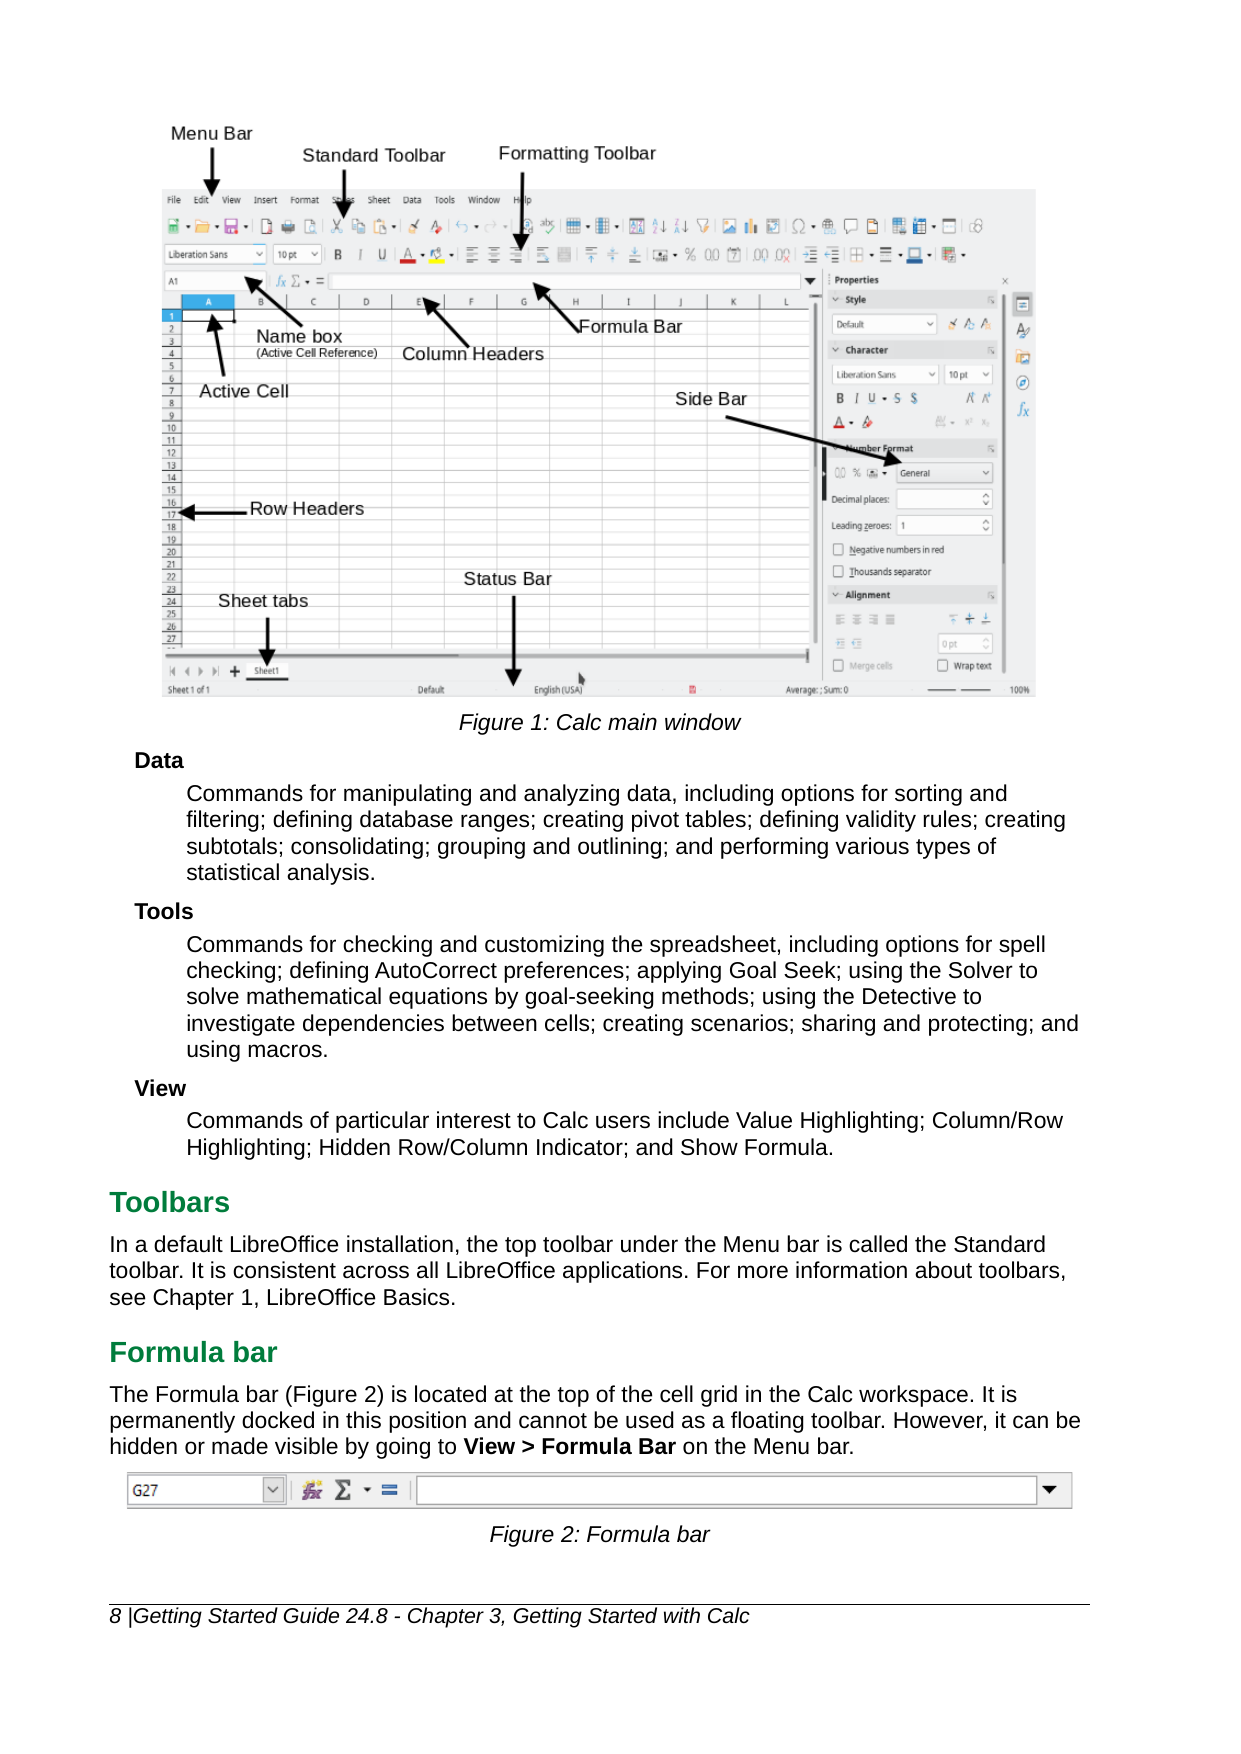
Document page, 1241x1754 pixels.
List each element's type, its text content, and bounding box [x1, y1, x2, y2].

text In a default LibreOffice installation, the top toolbar under the Menu bar is called the Standard toolbar. It is consistent across all LibreOffice applications. For more information about toolbars, see Chapter 1, LibreOffice Basics. [109, 1231, 1090, 1310]
text Data [134, 747, 1090, 774]
text The Formula bar (Figure 2) is located at the top of the cell grid in the Calc workspace. It is permanently docked in this position and cannot be used as a floating toolbar. However, it can be hidden or made visible by going to View > Formula Bar on the Menu bar. [109, 1381, 1090, 1460]
text Commands for checking and customizing the spreadsheet, including options for spell checking; defining AutoCorrect preferences; applying Goal Seek; using the Solver to solve mathematical equations by goal-seeking methods; using the Detective to investigate dependencies between cells; creating scenarios; sharing and protecting; and using macros. [186, 931, 1090, 1062]
picture [126, 1472, 1073, 1509]
text Commands for manipulating and analyzing data, including options for sorting and filtering; defining database ranges; creating pivot tables; defining validity rules; creating subtotals; consolidating; grouping and outlining; and performing various types of statistical analysis. [186, 780, 1090, 885]
subtitle Formula bar [109, 1335, 1090, 1368]
text Figure 2: Formula bar [127, 1521, 1072, 1548]
text Tools [134, 898, 1090, 924]
text View [134, 1075, 1090, 1101]
text Commands of particular interest to Calc users include Value Highlighting; Column/Row Highlighting; Hidden Row/Column Indicator; and Show Formula. [186, 1107, 1090, 1160]
text Figure 1: Calc main window [162, 709, 1037, 735]
subtitle Toolbars [109, 1185, 1090, 1218]
picture [161, 121, 1038, 697]
